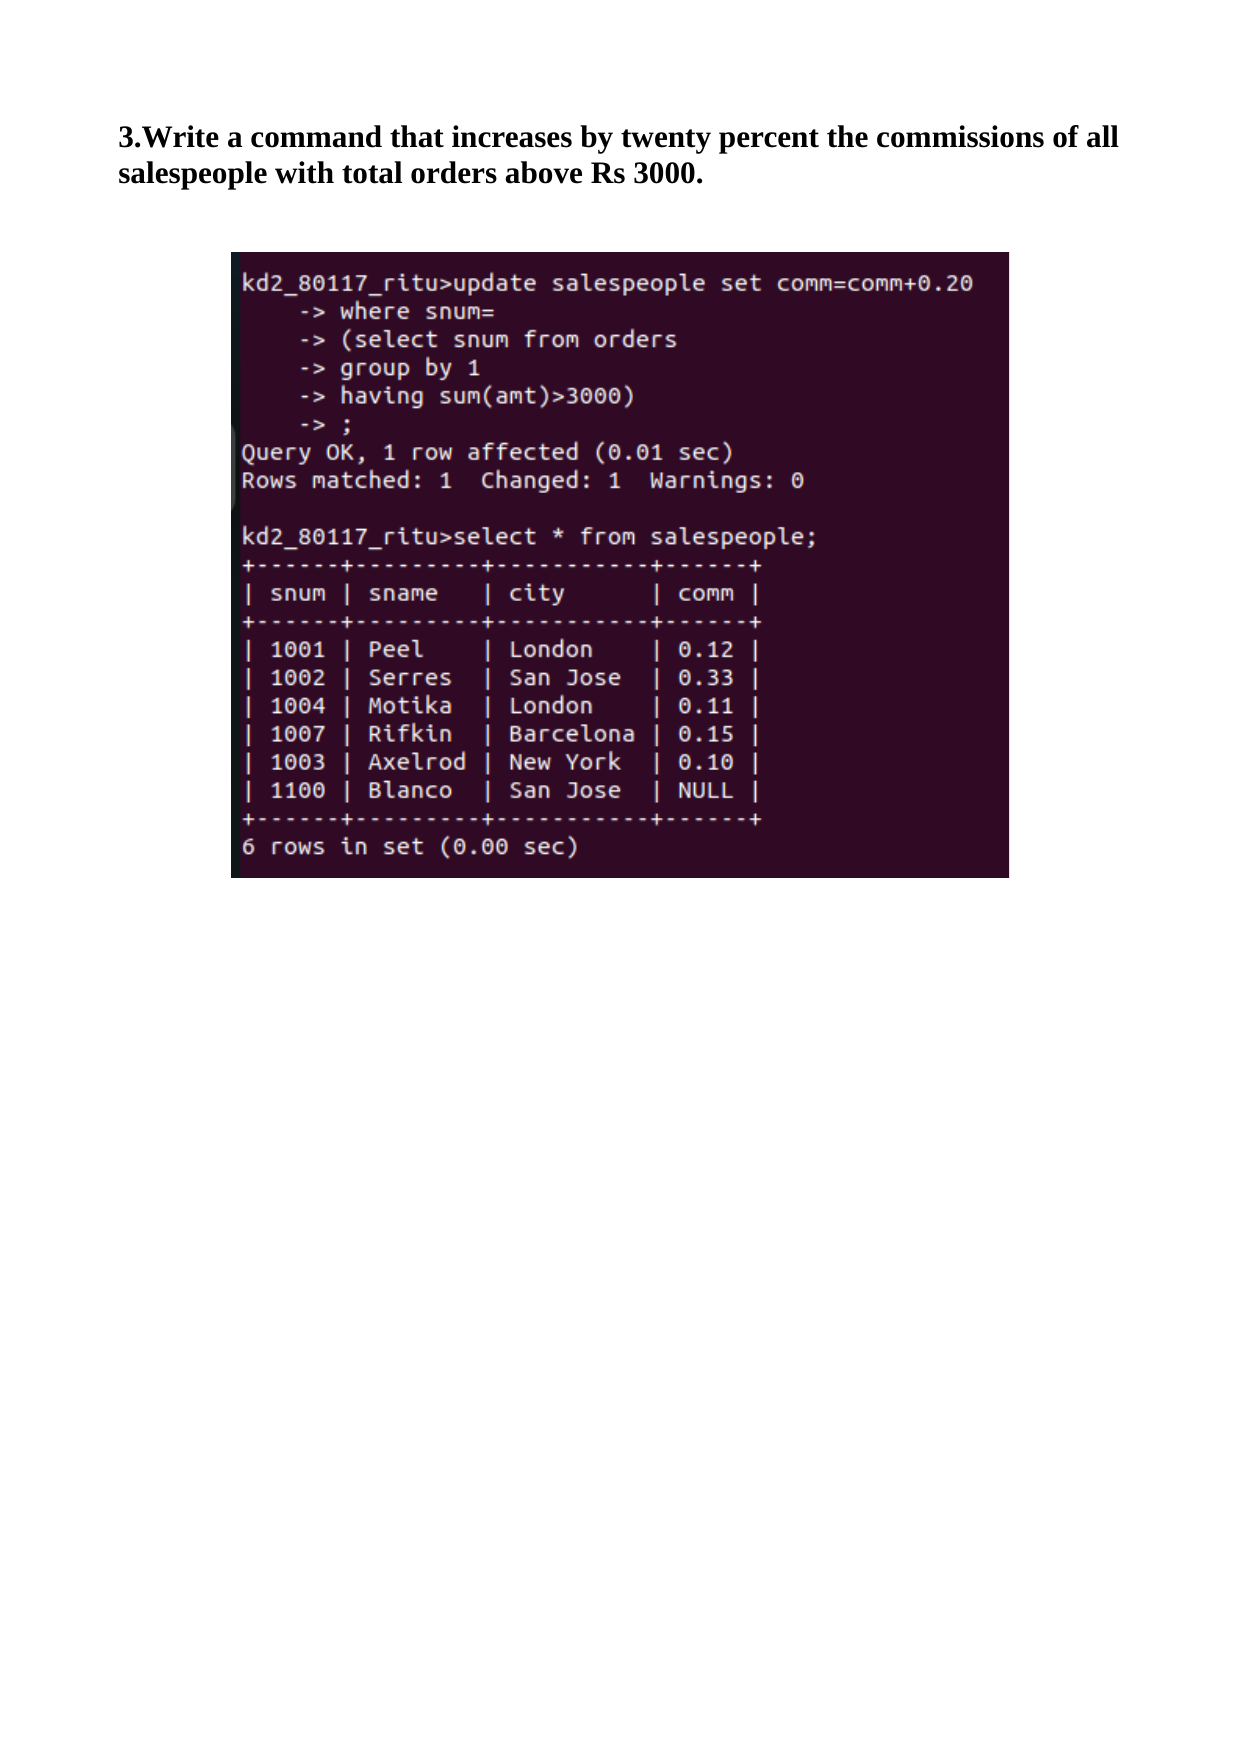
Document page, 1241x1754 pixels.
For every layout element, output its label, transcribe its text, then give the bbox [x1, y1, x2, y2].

picture [231, 252, 1010, 878]
text 3.Write a command that increases by twenty percent the commissions of all salespeople with total orders above Rs 3000. [118, 118, 1122, 190]
